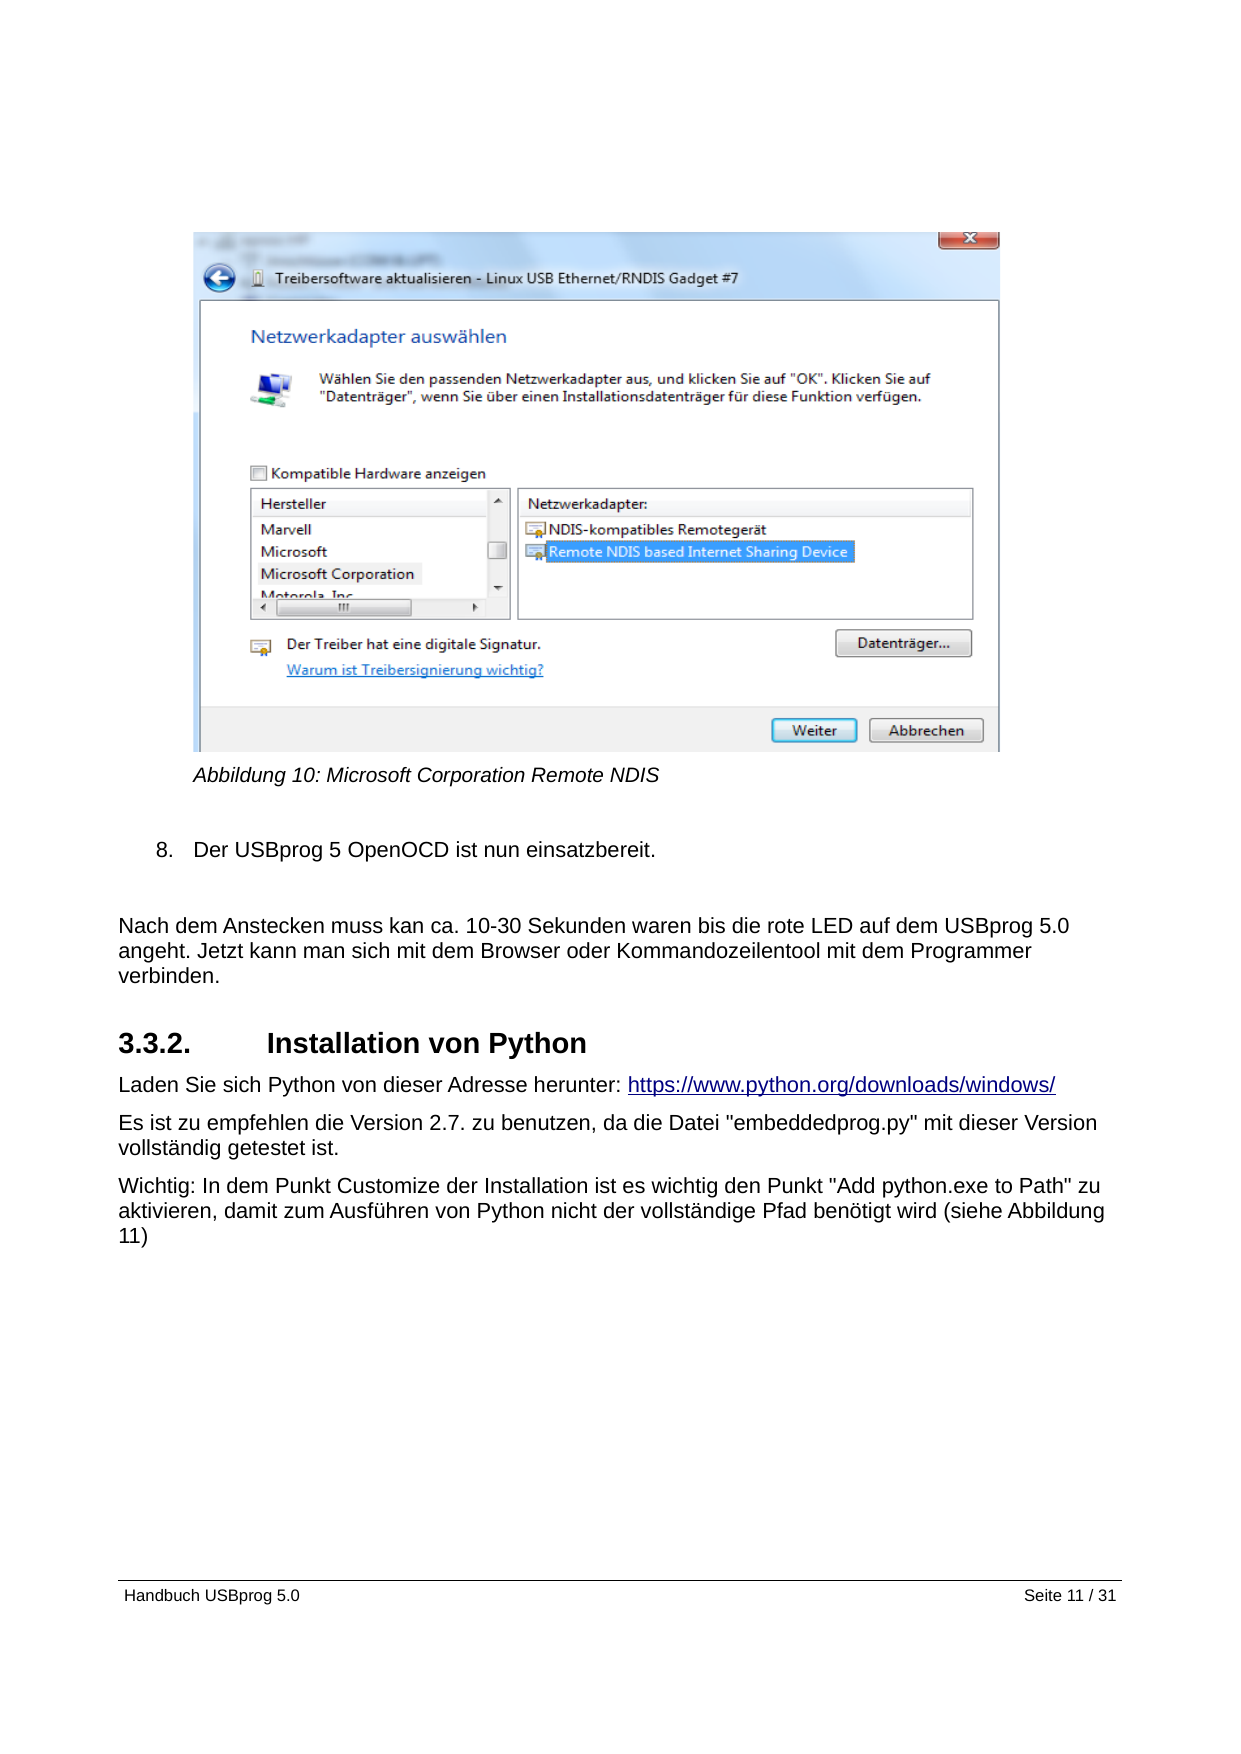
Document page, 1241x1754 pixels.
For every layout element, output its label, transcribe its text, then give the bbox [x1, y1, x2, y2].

text Nach dem Anstecken muss kan ca. 10-30 Sekunden waren bis die rote LED auf dem USBprog 5.0 angeht. Jetzt kann man sich mit dem Browser oder Kommandozeilentool mit dem Programmer verbinden. [118, 913, 1122, 988]
text Laden Sie sich Python von dieser Adresse herunter: https://www.python.org/downloads/windows/ [118, 1072, 1122, 1097]
list Der USBprog 5 OpenOCD ist nun einsatzbereit. [156, 837, 1122, 863]
subtitle Installation von Python [118, 1026, 1122, 1059]
list Abbildung 10: Microsoft Corporation Remote NDIS [193, 232, 1025, 787]
picture [193, 232, 1001, 752]
text Wichtig: In dem Punkt Customize der Installation ist es wichtig den Punkt "Add python.exe to Path" zu aktivieren, damit zum Ausführen von Python nicht der vollständige Pfad benötigt wird (siehe Abbildung 11) [118, 1173, 1122, 1248]
text Es ist zu empfehlen die Version 2.7. zu benutzen, da die Datei "embeddedprog.py" mit dieser Version vollständig getestet ist. [118, 1110, 1122, 1160]
